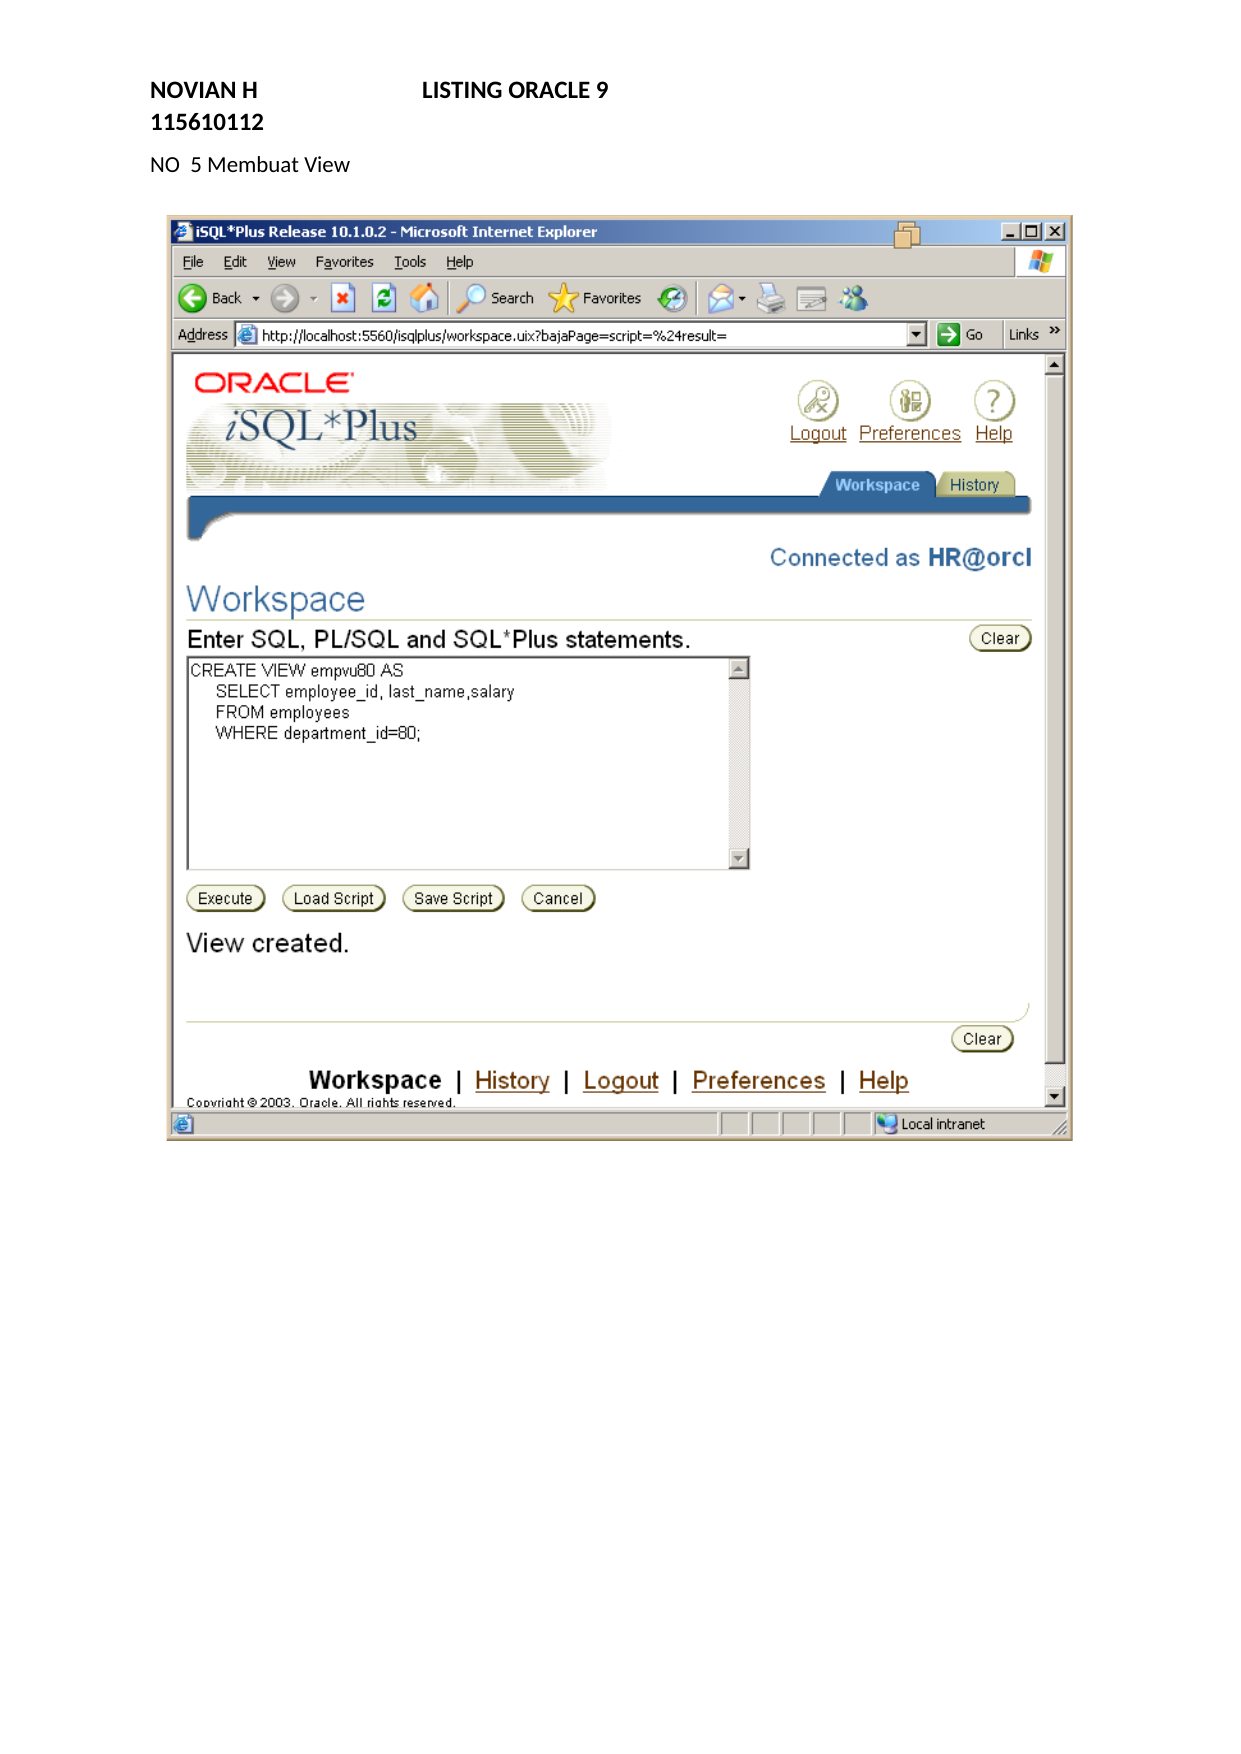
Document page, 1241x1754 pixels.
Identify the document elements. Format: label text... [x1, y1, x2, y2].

picture [166, 215, 1073, 1141]
text NO 5 Membuat View [150, 150, 1090, 178]
